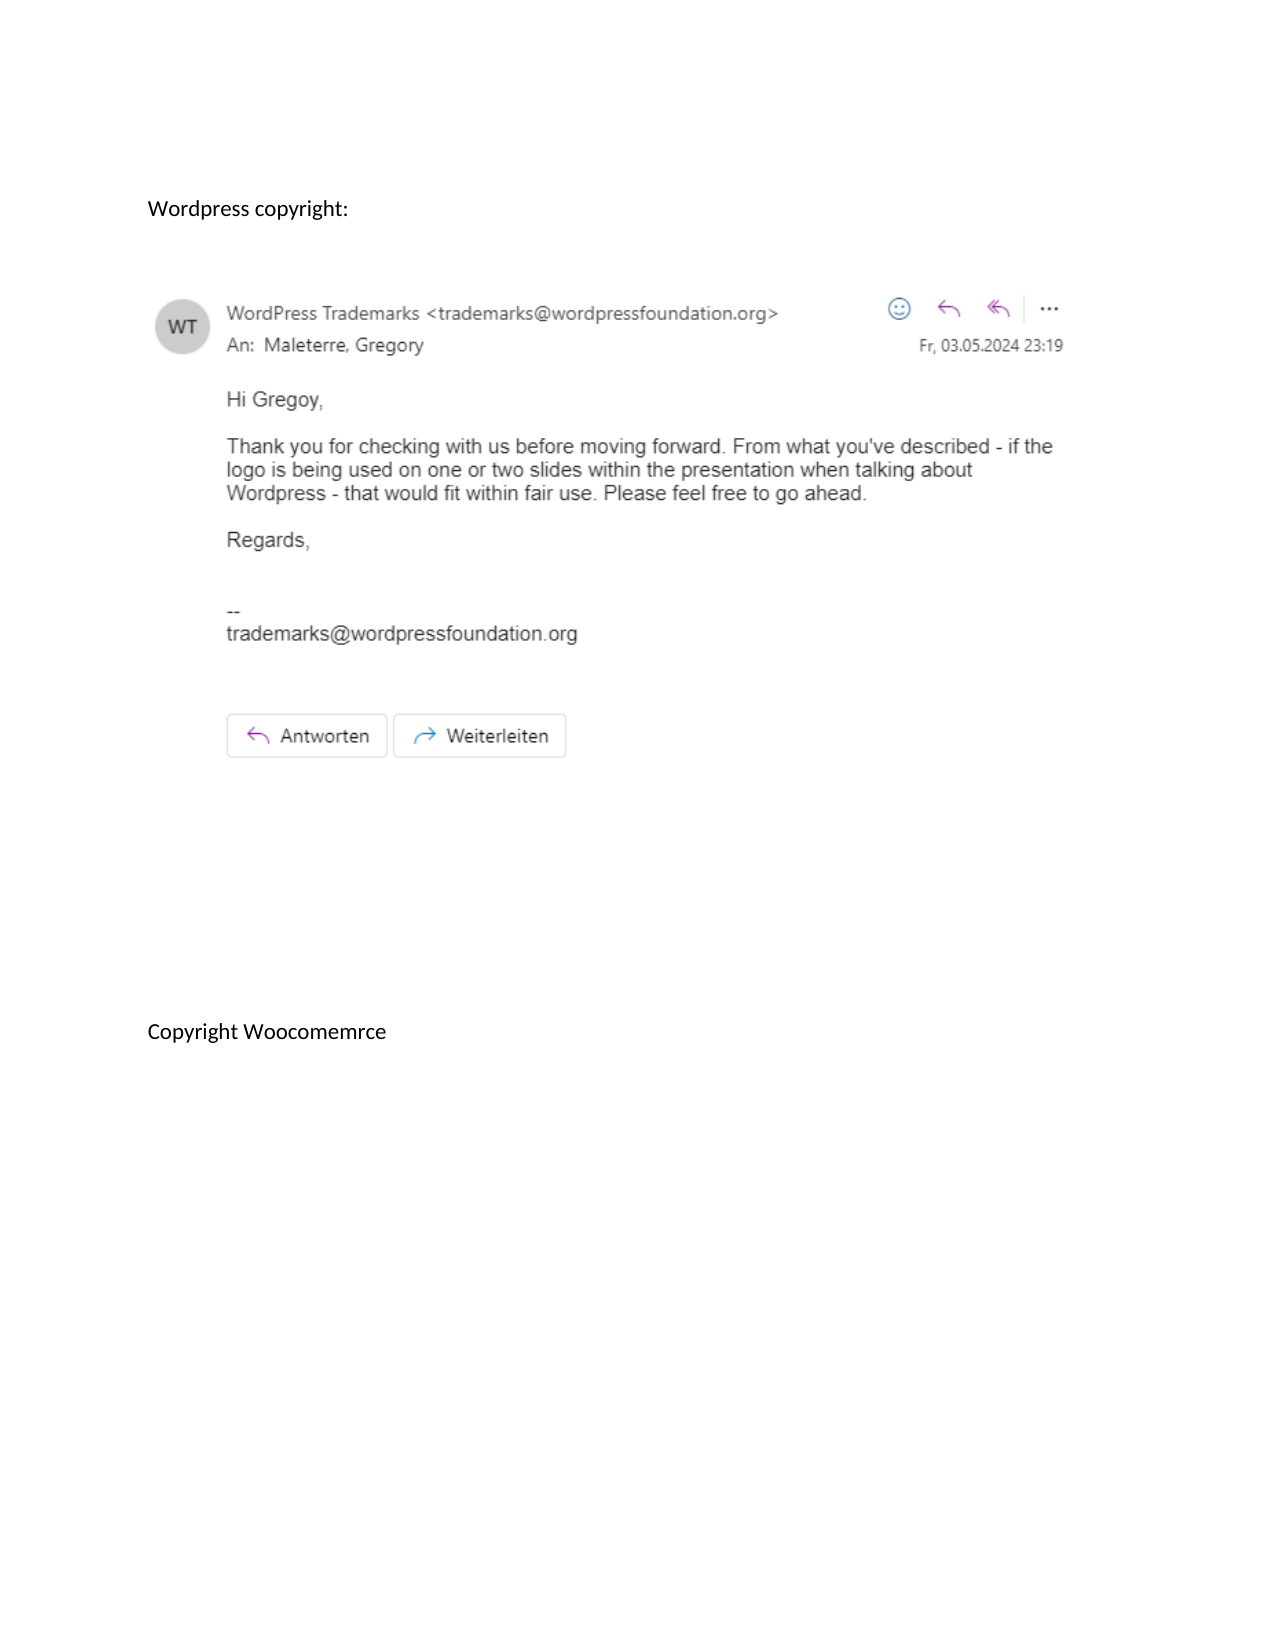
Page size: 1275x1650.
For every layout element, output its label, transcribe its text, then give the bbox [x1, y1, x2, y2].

text Copyright Woocomemrce [148, 1017, 1127, 1045]
text Wordpress copyright: [148, 194, 1127, 222]
